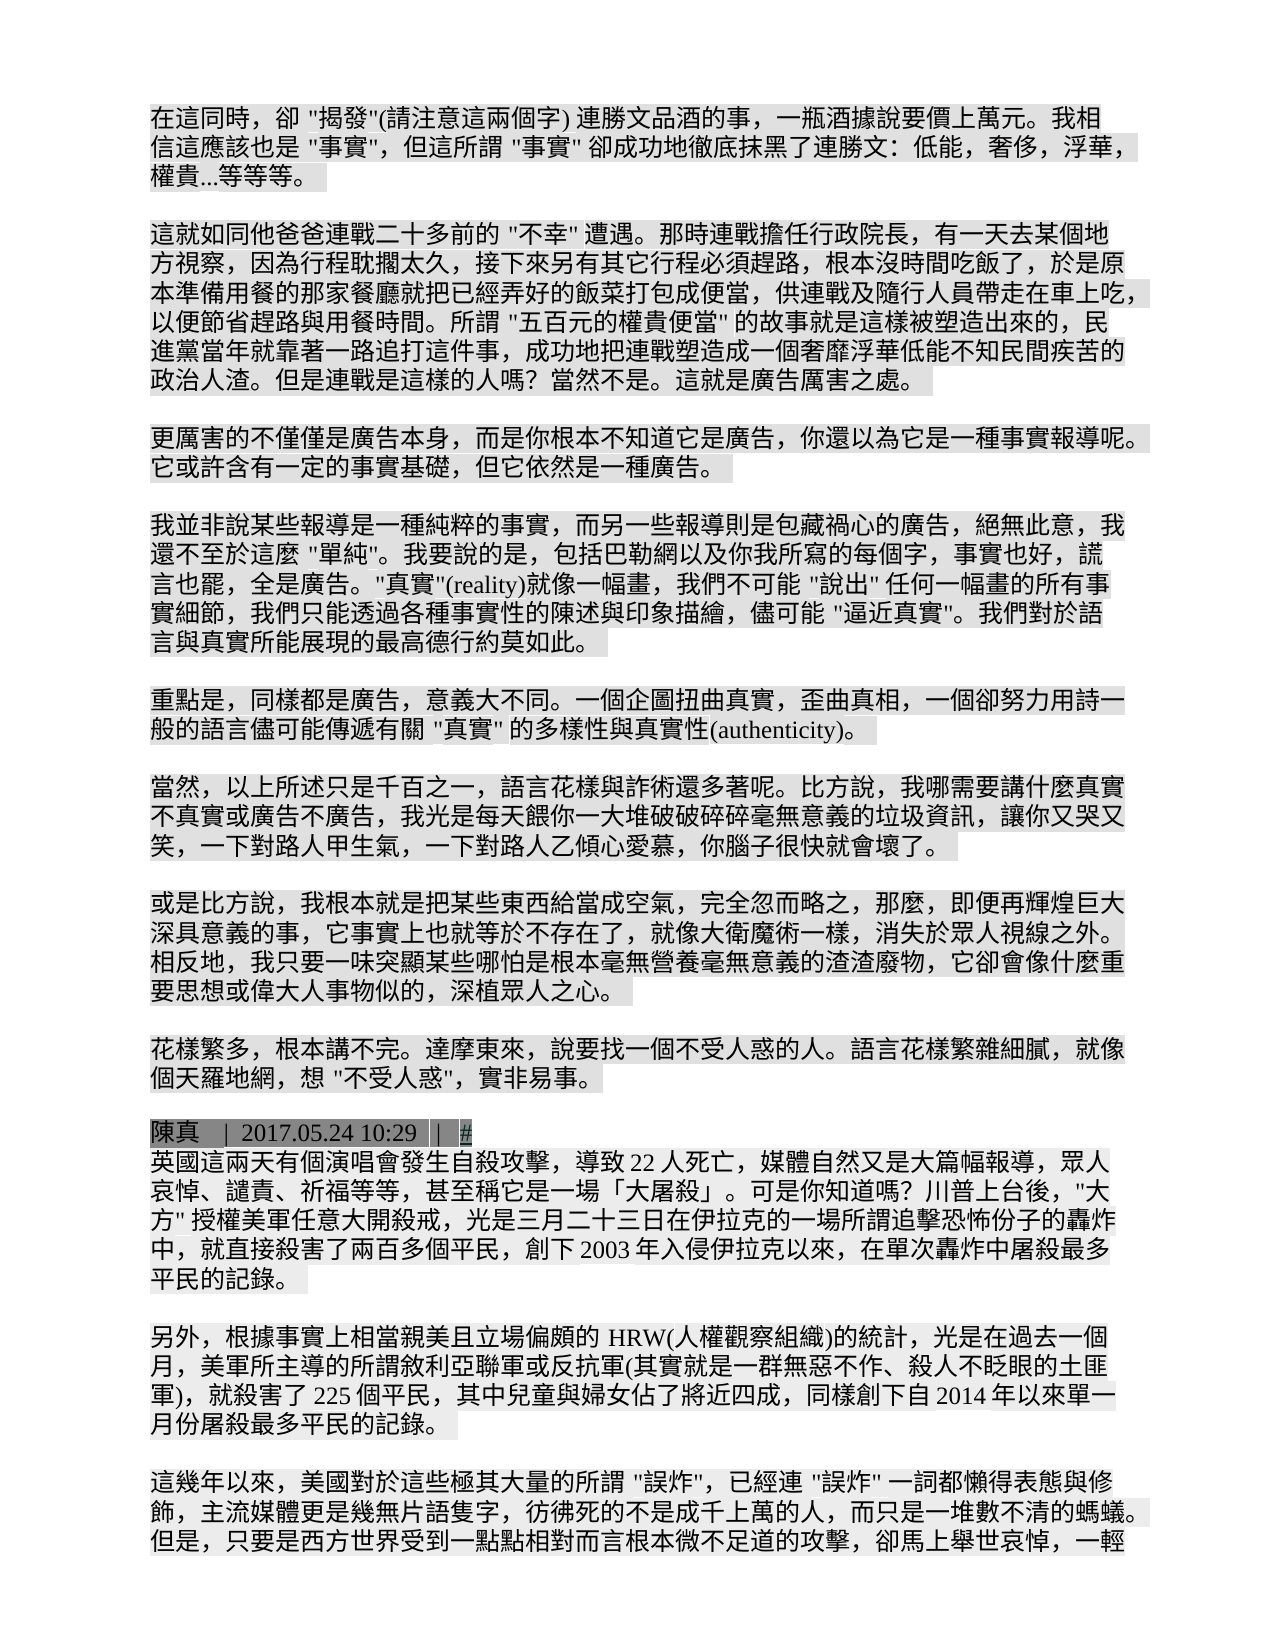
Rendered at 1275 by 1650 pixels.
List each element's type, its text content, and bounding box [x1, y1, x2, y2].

text 陳真 | 2017.05.24 10:29 | # [150, 1118, 1125, 1148]
text (續) 有一回，在台灣某個賣蜜餞零食的大賣場上看到一個手寫廣告牌，上頭寫著 "營養豐富，增加免疫力抵抗力，防癌保肝固腎，排毒及美容護膚等功效"。這已經不是在賣蜜餞，而是在賣仙丹了，但我敢說，依台灣社會到處都是詐騙、習於信口開河的文化習性，這商家絕不會因此遭到 "不實廣告" 的處罰。 同樣有一回，英國最大的一家連鎖超級市場，卻遭到衛生單位數千萬的巨額罰款，為什麼呢？就因為在它的芒果攤位上的一個小牌子，上頭寫著 "具抗癌功效" 幾個字。在英國，這類水果全是進口，店家隨手給它添了點神祕的異國情調與浪漫想像，卻旋即招來 "不實廣告" 的天價罰款。 我想說的是，真正可怕的絕不是 "不實" 廣告，因為凡是具有 "真假值" 的命題基本上都不太構成威脅，因為倘若一種宣稱的對錯真假只須查證一下便可了然，它還能有多大的殺傷力呢？可怕的不是 "不實" 廣告，可怕的是： 一，廣告本身。 二，讓人不知道是廣告的廣告。 先說一。廣告既然是廣告，本質上便無真假可言，它就只是一種宣傳，就像拍電影一樣，製造一種印象，藉以產生一種感覺，進而影響你的判斷與觀感。廣告從來都不是發出一種足供勘驗查證對錯的命題。因此，制裁所謂 "不實廣告" 或所謂假新聞，其實是沒有多大意義的(甚至是一種言論管控手段)，因為真正具有殺傷力的是 "既非真亦非假" 的廣告本身。 比方說你要抹黑一種人事物，你甚至不需要進行任何捏造或栽贓，光是透過選擇性的各種所謂 "事實" 呈現或 "印象" 陳述，就足以使之身敗名裂或污名纏身。這聽起來可能有點抽象，但我相信大部份人在這一點八卦本事上應該都是專家高手才對，不可能不懂。比方說，有時聽到甲護士描述乙護士，表面上每一句都是好話，甚至也許每一句都是 "事實"，但是你聽起來卻得到一種負面觀感，彷彿話有玄機，意在言外，埋有伏筆。 同理，要美化某種人事物也一樣，即便再怎麼樣齷齪卑鄙的人渣，透過選擇性的陳述與描繪，照樣能塑造出明星乃至神明般的偶像形象來。柯文哲當年的選舉便是一例，幾乎所有主流媒體傾全力幫他打廣告、造形象，即便每一句報導都是真的，但塑造出來的美妙形象卻與其真實樣貌相去甚遠。你能說這些主流媒體或綠營網軍撒謊嗎？也許沒有撒謊，他只是在做廣告而已。 比方說，刊登一張柯文哲被人用機車載著的照片。在台灣，誰沒被機車載過呢？你能說那照片是假的嗎？我相信是真的，但是，這樣一張全然真實的照片，卻成功塑造出一種與真實樣貌相去甚遠的柯文哲：樸素，節儉，平易近人，單純....等等等。 在這同時，卻 "揭發"(請注意這兩個字) 連勝文品酒的事，一瓶酒據說要價上萬元。我相信這應該也是 "事實"，但這所謂 "事實" 卻成功地徹底抹黑了連勝文：低能，奢侈，浮華，權貴...等等等。 這就如同他爸爸連戰二十多前的 "不幸" 遭遇。那時連戰擔任行政院長，有一天去某個地方視察，因為行程耽擱太久，接下來另有其它行程必須趕路，根本沒時間吃飯了，於是原本準備用餐的那家餐廳就把已經弄好的飯菜打包成便當，供連戰及隨行人員帶走在車上吃，以便節省趕路與用餐時間。所謂 "五百元的權貴便當" 的故事就是這樣被塑造出來的，民進黨當年就靠著一路追打這件事，成功地把連戰塑造成一個奢靡浮華低能不知民間疾苦的政治人渣。但是連戰是這樣的人嗎？當然不是。這就是廣告厲害之處。 更厲害的不僅僅是廣告本身，而是你根本不知道它是廣告，你還以為它是一種事實報導呢。它或許含有一定的事實基礎，但它依然是一種廣告。 我並非說某些報導是一種純粹的事實，而另一些報導則是包藏禍心的廣告，絕無此意，我還不至於這麼 "單純"。我要說的是，包括巴勒網以及你我所寫的每個字，事實也好，謊言也罷，全是廣告。"真實"(reality)就像一幅畫，我們不可能 "說出" 任何一幅畫的所有事實細節，我們只能透過各種事實性的陳述與印象描繪，儘可能 "逼近真實"。我們對於語言與真實所能展現的最高德行約莫如此。 重點是，同樣都是廣告，意義大不同。一個企圖扭曲真實，歪曲真相，一個卻努力用詩一般的語言儘可能傳遞有關 "真實" 的多樣性與真實性(authenticity)。 當然，以上所述只是千百之一，語言花樣與詐術還多著呢。比方說，我哪需要講什麼真實不真實或廣告不廣告，我光是每天餵你一大堆破破碎碎毫無意義的垃圾資訊，讓你又哭又笑，一下對路人甲生氣，一下對路人乙傾心愛慕，你腦子很快就會壞了。 或是比方說，我根本就是把某些東西給當成空氣，完全忽而略之，那麼，即便再輝煌巨大深具意義的事，它事實上也就等於不存在了，就像大衛魔術一樣，消失於眾人視線之外。相反地，我只要一味突顯某些哪怕是根本毫無營養毫無意義的渣渣廢物，它卻會像什麼重要思想或偉大人事物似的，深植眾人之心。 花樣繁多，根本講不完。達摩東來，說要找一個不受人惑的人。語言花樣繁雜細膩，就像個天羅地網，想 "不受人惑"，實非易事。 [150, 75, 1125, 1093]
text 英國這兩天有個演唱會發生自殺攻擊，導致22人死亡，媒體自然又是大篇幅報導，眾人哀悼、譴責、祈福等等，甚至稱它是一場「大屠殺」。可是你知道嗎？川普上台後，"大方" 授權美軍任意大開殺戒，光是三月二十三日在伊拉克的一場所謂追擊恐怖份子的轟炸中，就直接殺害了兩百多個平民，創下2003年入侵伊拉克以來，在單次轟炸中屠殺最多平民的記錄。 另外，根據事實上相當親美且立場偏頗的 HRW(人權觀察組織)的統計，光是在過去一個月，美軍所主導的所謂敘利亞聯軍或反抗軍(其實就是一群無惡不作、殺人不眨眼的土匪軍)，就殺害了225個平民，其中兒童與婦女佔了將近四成，同樣創下自2014年以來單一月份屠殺最多平民的記錄。 這幾年以來，美國對於這些極其大量的所謂 "誤炸"，已經連 "誤炸" 一詞都懶得表態與修飾，主流媒體更是幾無片語隻字，彷彿死的不是成千上萬的人，而只是一堆數不清的螞蟻。但是，只要是西方世界受到一點點相對而言根本微不足道的攻擊，卻馬上舉世哀悼，一輕一重，人命完全不等值。 人們在這樣一種徹底傾斜而扭曲的媒體世界中，久而久之也越來越偏頗；我看美國就算殺了幾億人，人們依舊還是會高喊美國萬歲，民主自由勝利。在一種洗腦過程中，人們總是會以為自己例外，以為自己有著獨立思維判斷，但真的是這樣嗎？你其實難道不就是一個洗腦的典型受害者？隨著主流媒體起舞，以一種極其扭曲且病態的眼光看世界。 在我們談論各種事物與概念之前，必然會有個認知大前提，做為一切議論與思索的根據。這樣一個大前提或大命題，往往是錯的，扭曲的，病態的，純屬虛構的。需要被改變、被質疑、被揭露的是這樣一個大寫的謊言，因為當整個前提基礎有誤，接下來的一切議論其實都毫無意義而不可能有任何實質的議論價值。 這個大寫的謊言不一定能具體描繪，得看它相對應於何種概念群而定。在國際政治上，無非就是類似 "自由民主的美國 vs.專制獨裁的中國" 這樣一種完全顛倒是非黑白的認知；在島內而言，大抵就是 類似 "民主進步的民進黨 vs.腐敗落後的國民黨、新黨...等等等" 之類的荒唐鬼扯。 這樣一種基本前提的徹底洗腦之成功，你看，就連巴勒網這樣一個非常 "非主流" 的反美組織，連我一直想要寫個 "挺中抗美" 的標語牌始終都做不到，因為我知道這將會帶來無數爭議和衝突，恐怕到時候巴勒網會只剩下我和學姐以及其他小貓兩三隻。我並不是害怕爭議和衝突，我也根本不在乎巴勒網有多少人，就算只剩我一人也無所謂，一個事情倘若是對的，一個人便能贏過一整個世界。我之所以沒法高舉 "挺中抗美" 的標語牌不是出於害怕後果，而是我知道，就如維根斯坦所說，一個結怎麼打上，就也只能怎麼解開；就像學習一門技藝或學問，你得從第一課開始教起而沒法直接跳級，除非你教的學生是一些天才。 雖然沒法直接跳級，但是，結論或結局當然還是可以先行預告。意識到這個謊言的源頭是重要的，因為我們事實上不可能一一揭穿宛如天文數字般的無數謊言，但我們卻有可能透過極其有限的例子，讓人們意識到這一切邪門歪道的枝枝葉葉背後有個病態扭曲的認知源頭，由之而生的一切議論與思索，事實上都已經走在一個錯誤的軌道上，進而必然通往一個錯誤的結論。 [150, 1148, 1125, 1556]
